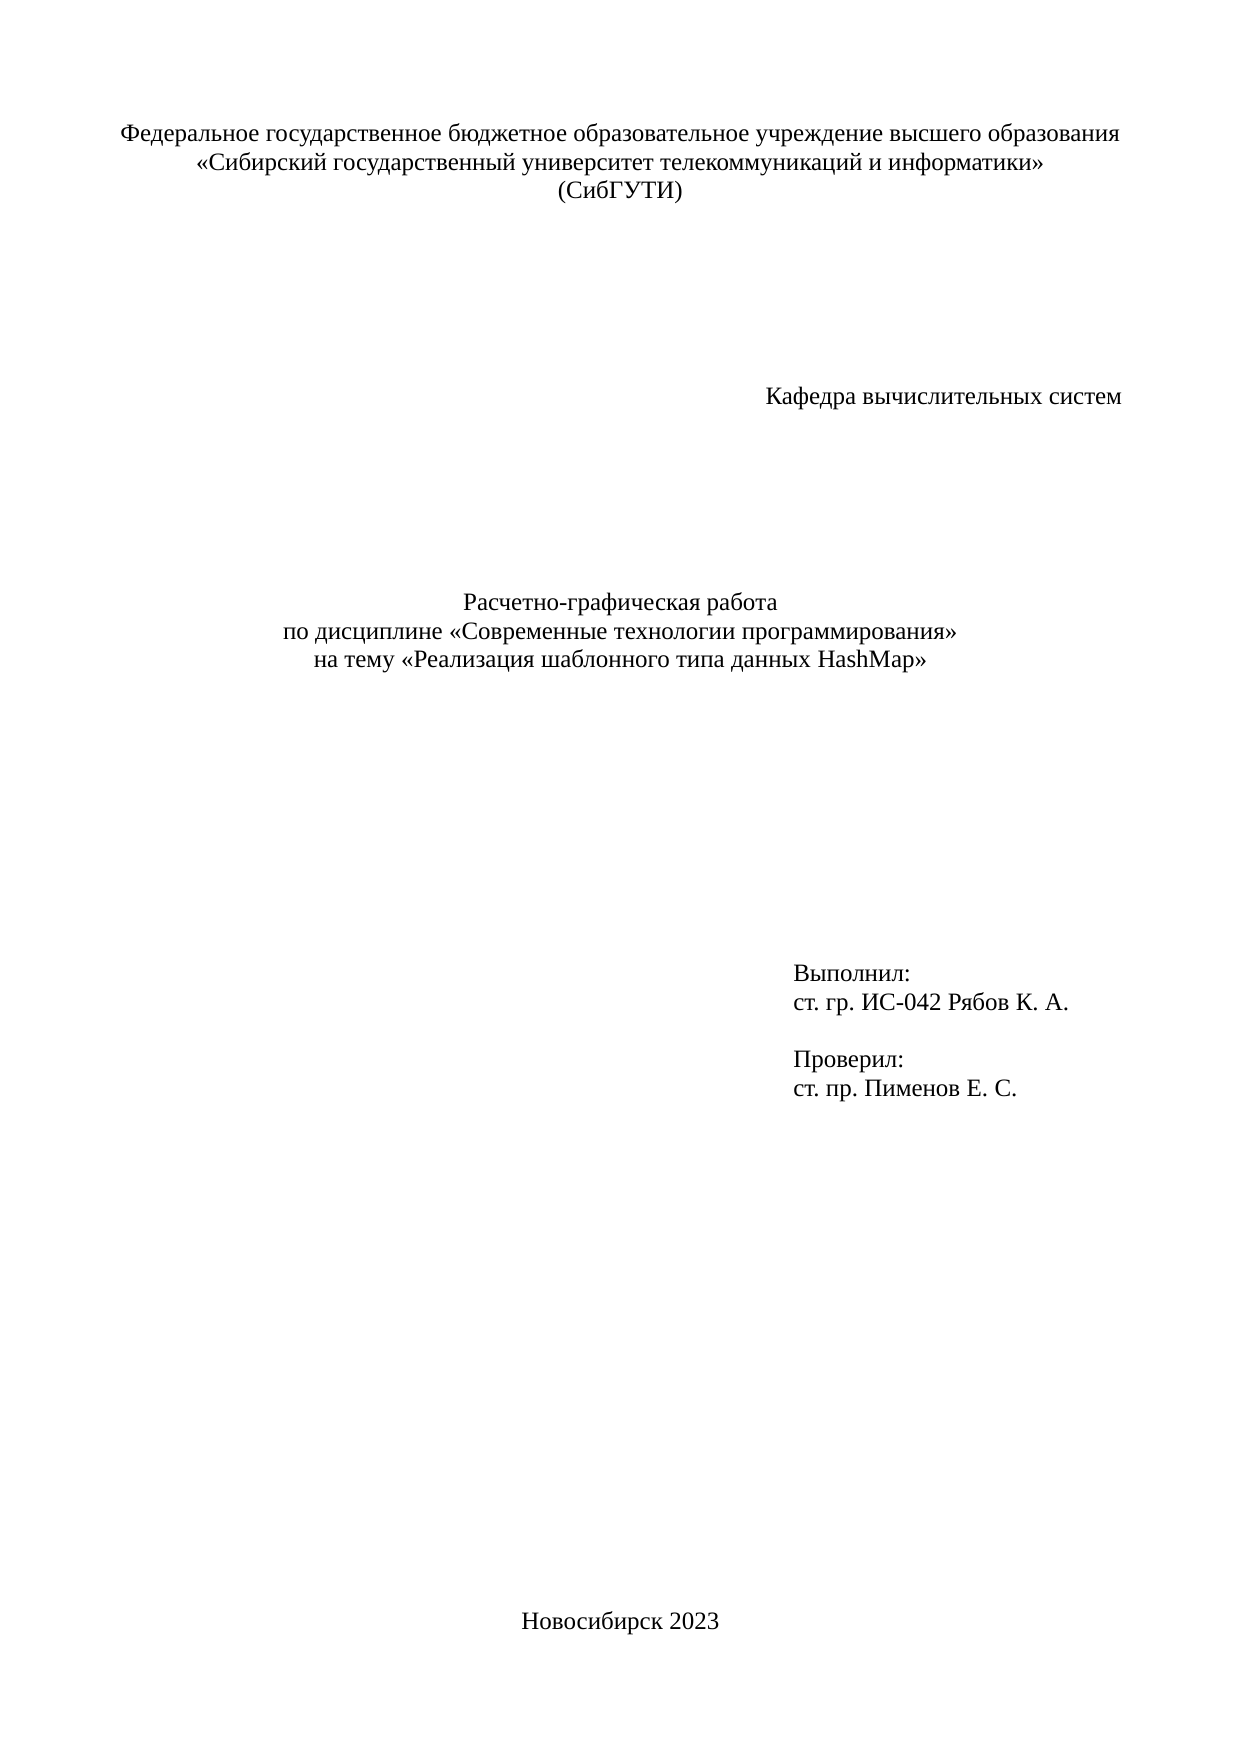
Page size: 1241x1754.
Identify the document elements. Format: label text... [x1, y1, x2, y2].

text на тему «Реализация шаблонного типа данных HashMap» [118, 644, 1122, 673]
text Расчетно-графическая работа [118, 587, 1122, 616]
text Проверил: [118, 1044, 1122, 1073]
text Федеральное государственное бюджетное образовательное учреждение высшего образования «Сибирский государственный университет телекоммуникаций и информатики» (СибГУТИ) [118, 118, 1122, 204]
text по дисциплине «Современные технологии программирования» [118, 616, 1122, 644]
text ст. гр. ИС-042 Рябов К. А. [118, 987, 1122, 1016]
text Выполнил: [118, 958, 1122, 987]
text Кафедра вычислительных систем [118, 381, 1122, 410]
text ст. пр. Пименов Е. С. [118, 1073, 1122, 1102]
